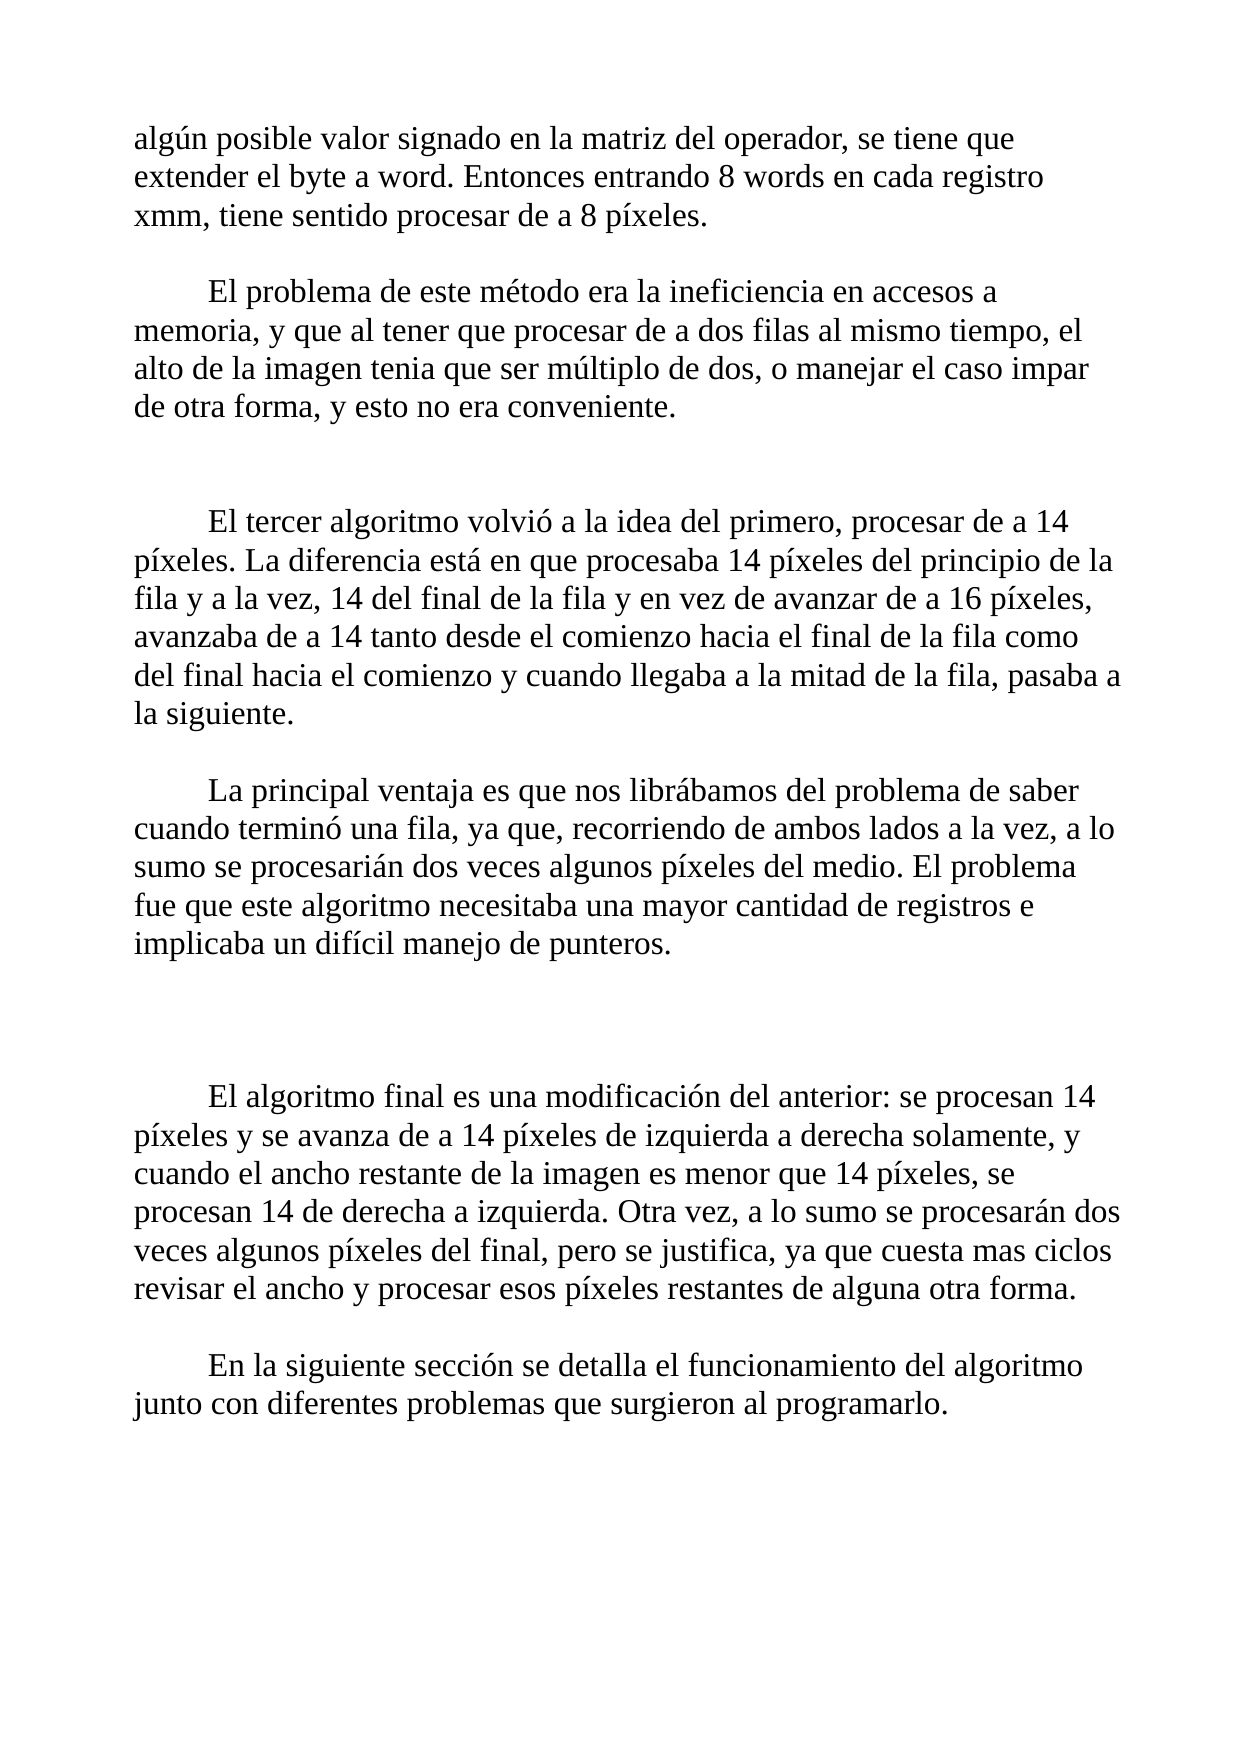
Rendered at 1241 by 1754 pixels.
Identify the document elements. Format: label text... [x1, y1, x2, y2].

text El tercer algoritmo volvió a la idea del primero, procesar de a 14 píxeles. La diferencia está en que procesaba 14 píxeles del principio de la fila y a la vez, 14 del final de la fila y en vez de avanzar de a 16 píxeles, avanzaba de a 14 tanto desde el comienzo hacia el final de la fila como del final hacia el comienzo y cuando llegaba a la mitad de la fila, pasaba a la siguiente. [134, 501, 1122, 731]
text algún posible valor signado en la matriz del operador, se tiene que extender el byte a word. Entonces entrando 8 words en cada registro xmm, tiene sentido procesar de a 8 píxeles. [134, 118, 1122, 233]
text La principal ventaja es que nos librábamos del problema de saber cuando terminó una fila, ya que, recorriendo de ambos lados a la vez, a lo sumo se procesarián dos veces algunos píxeles del medio. El problema fue que este algoritmo necesitaba una mayor cantidad de registros e implicaba un difícil manejo de punteros. [134, 770, 1122, 961]
text El problema de este método era la ineficiencia en accesos a memoria, y que al tener que procesar de a dos filas al mismo tiempo, el alto de la imagen tenia que ser múltiplo de dos, o manejar el caso impar de otra forma, y esto no era conveniente. [134, 271, 1122, 425]
text El algoritmo final es una modificación del anterior: se procesan 14 píxeles y se avanza de a 14 píxeles de izquierda a derecha solamente, y cuando el ancho restante de la imagen es menor que 14 píxeles, se procesan 14 de derecha a izquierda. Otra vez, a lo sumo se procesarán dos veces algunos píxeles del final, pero se justifica, ya que cuesta mas ciclos revisar el ancho y procesar esos píxeles restantes de alguna otra forma. [134, 1076, 1122, 1306]
text En la siguiente sección se detalla el funcionamiento del algoritmo junto con diferentes problemas que surgieron al programarlo. [134, 1345, 1122, 1421]
